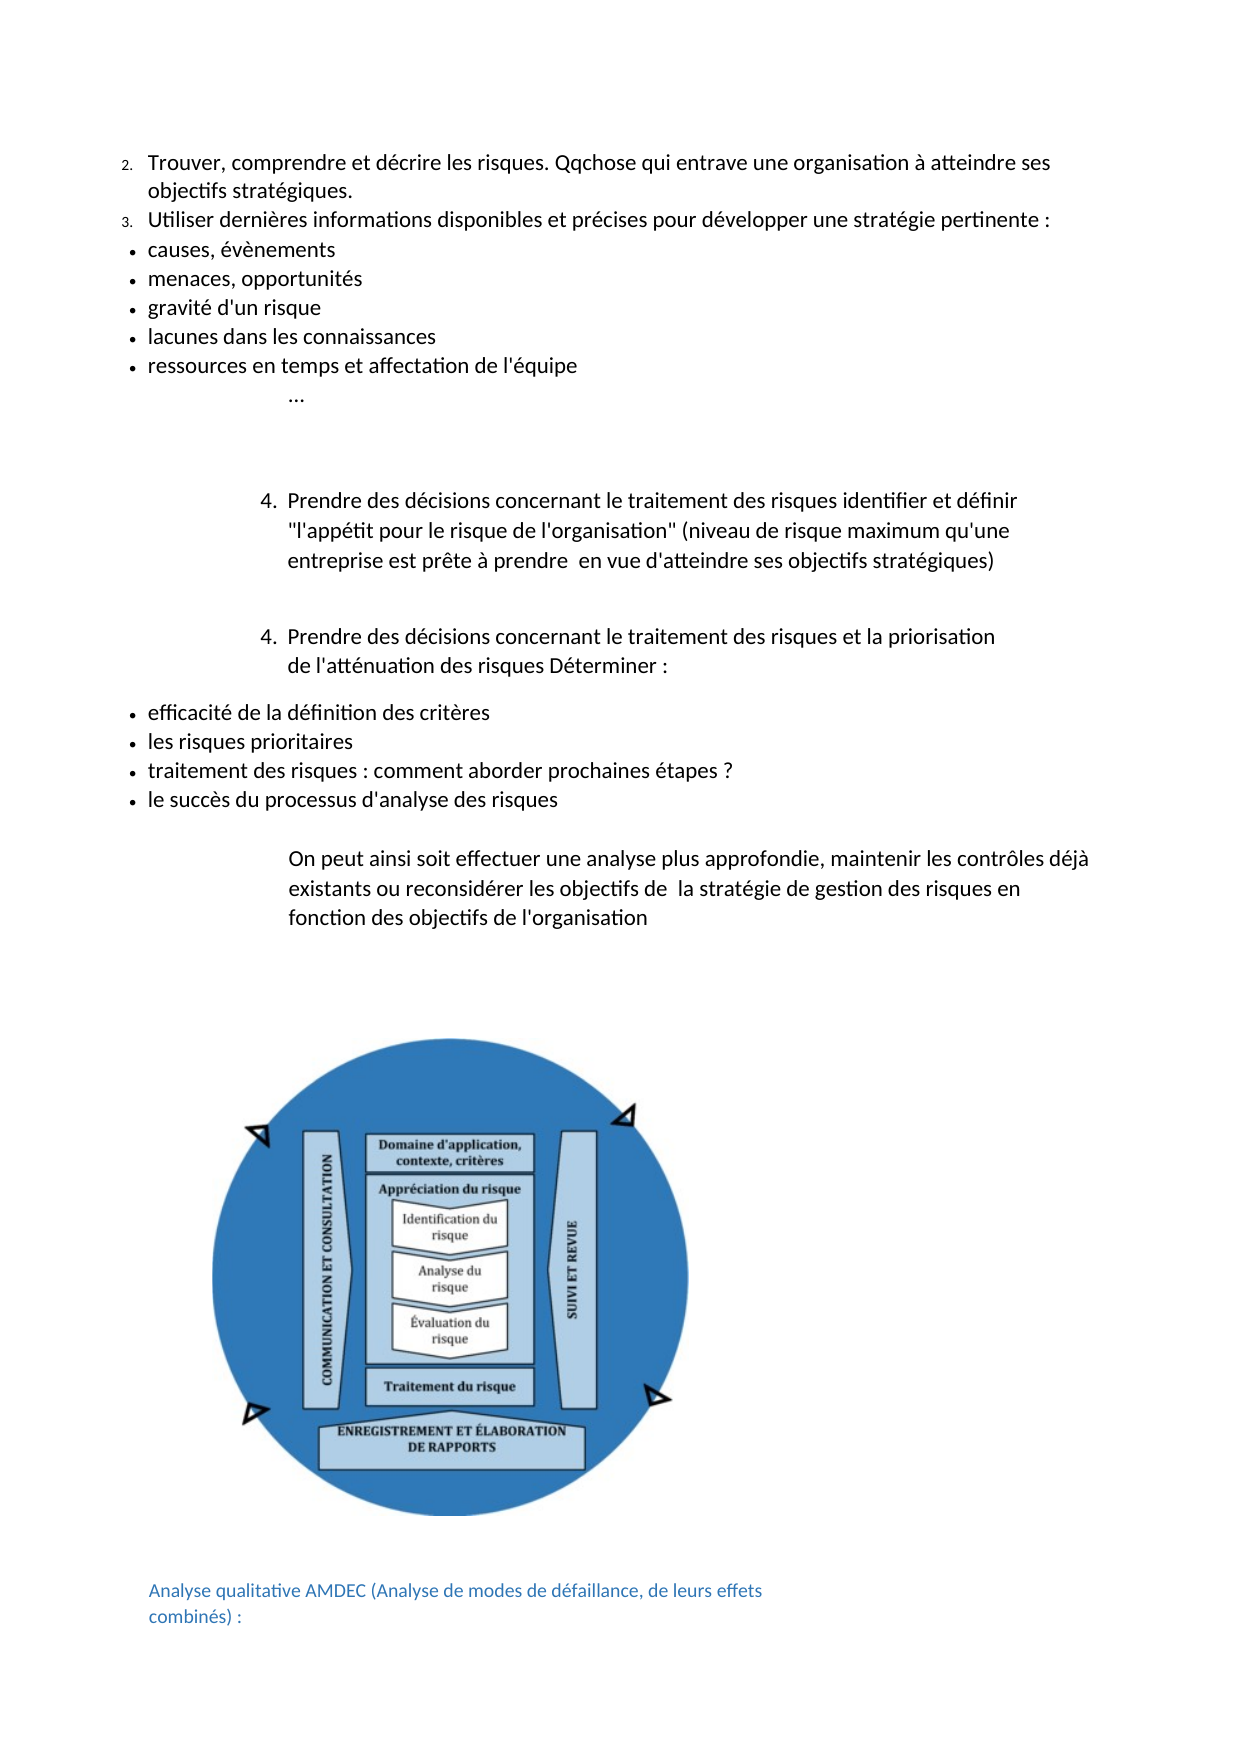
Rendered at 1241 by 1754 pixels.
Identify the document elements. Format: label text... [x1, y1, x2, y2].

list causes, évènements [129, 235, 894, 263]
text On peut ainsi soit effectuer une analyse plus approfondie, maintenir les contrôles déjà existants ou reconsidérer les objectifs de la stratégie de gestion des risques en fonction des objectifs de l'organisation [288, 844, 1093, 932]
text … [288, 381, 894, 409]
list lacunes dans les connaissances [129, 322, 894, 350]
list gravité d'un risque [129, 293, 894, 321]
list menaces, opportunités [129, 264, 894, 292]
list ressources en temps et affectation de l'équipe [129, 351, 894, 379]
list Trouver, comprendre et décrire les risques. Qqchose qui entrave une organisation à atteindre ses objectifs stratégiques. [121, 148, 1093, 204]
list traitement des risques : comment aborder prochaines étapes ? [129, 756, 894, 784]
text Analyse qualitative AMDEC (Analyse de modes de défaillance, de leurs effets combinés) : [149, 1578, 845, 1628]
list les risques prioritaires [129, 727, 894, 755]
list Utiliser dernières informations disponibles et précises pour développer une stratégie pertinente : [121, 206, 1093, 234]
list efficacité de la définition des critères [129, 698, 894, 726]
list le succès du processus d'analyse des risques [129, 785, 894, 813]
text 4. Prendre des décisions concernant le traitement des risques et la priorisation de l'atténuation des risques Déterminer : [260, 622, 1021, 679]
text 4. Prendre des décisions concernant le traitement des risques identifier et définir "l'appétit pour le risque de l'organisation" (niveau de risque maximum qu'une entreprise est prête à prendre en vue d'atteindre ses objectifs stratégiques) [260, 486, 1093, 574]
